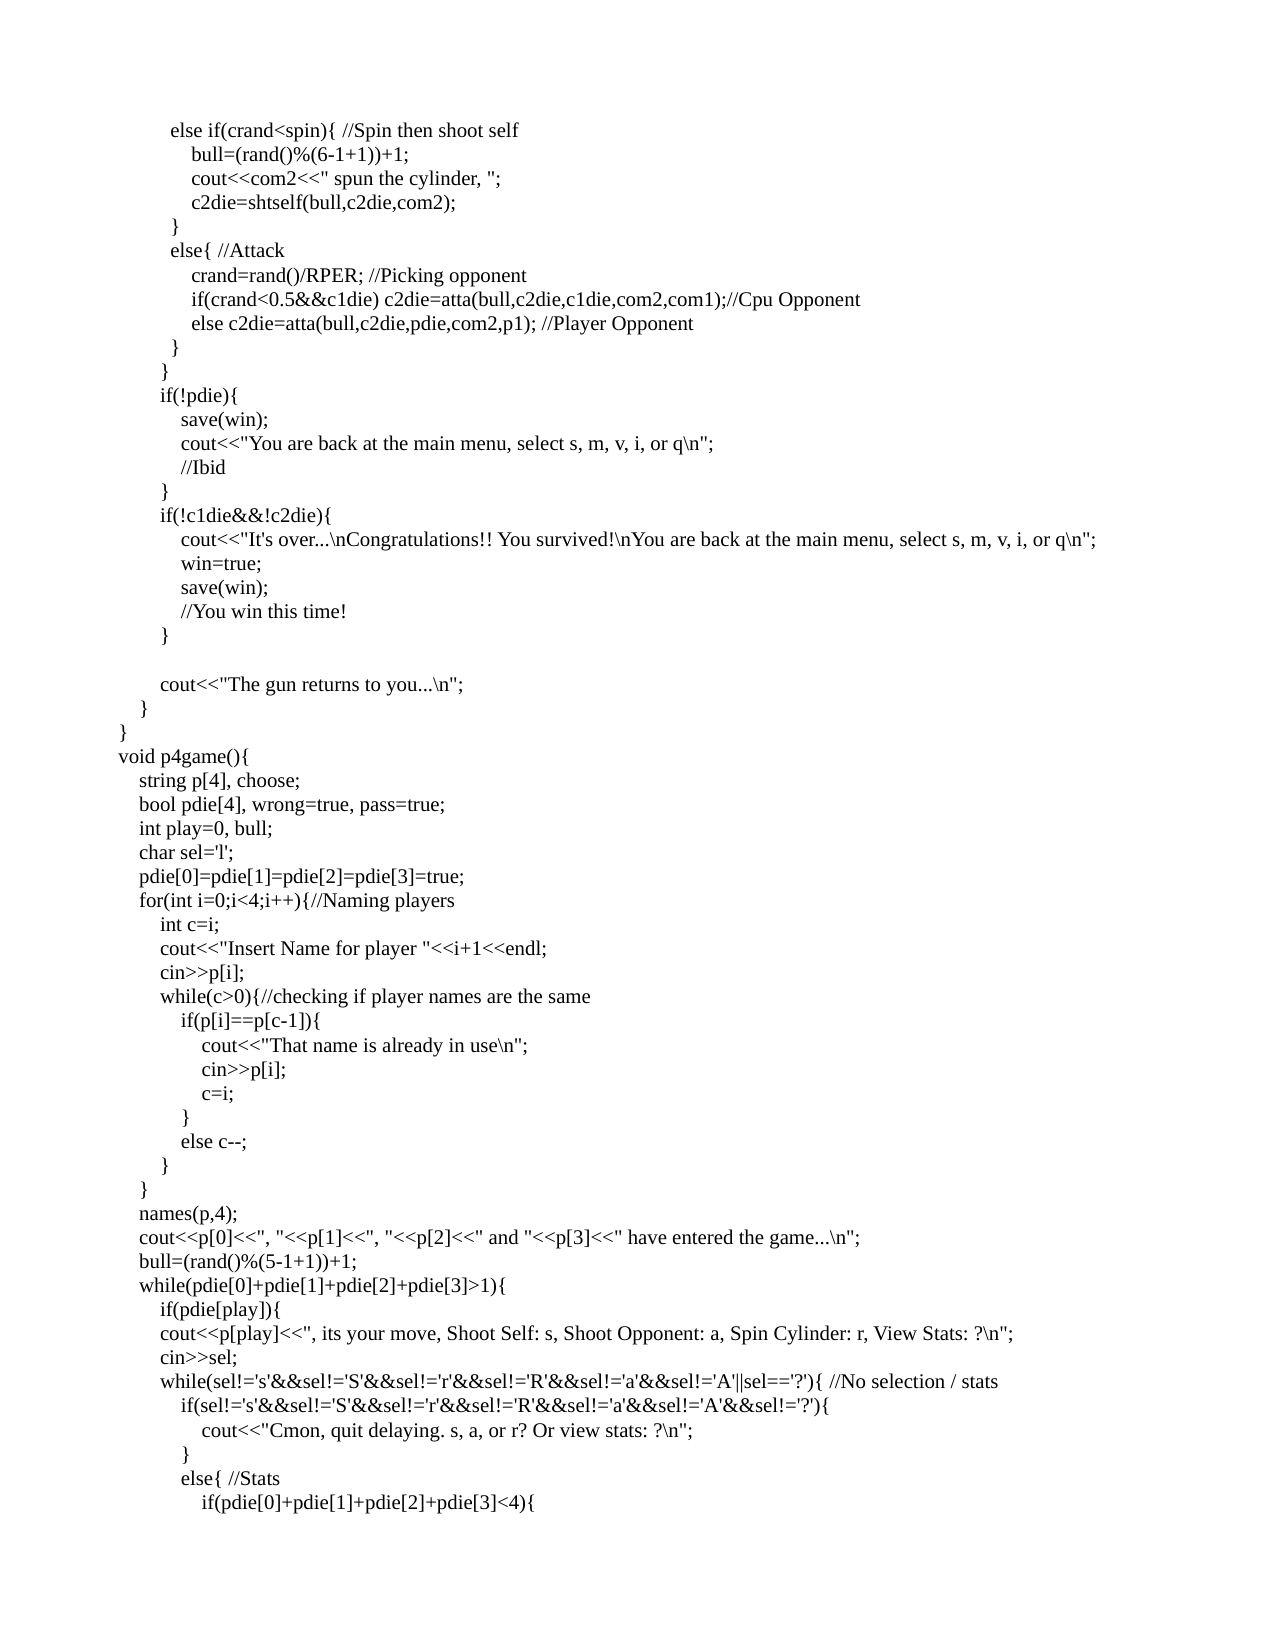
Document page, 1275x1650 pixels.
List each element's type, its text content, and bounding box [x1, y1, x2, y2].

text names(p,4); [118, 1201, 1157, 1225]
text cout<<com2<<" spun the cylinder, "; [118, 166, 1157, 190]
text cin>>p[i]; [118, 960, 1157, 984]
text c=i; [118, 1081, 1157, 1105]
text pdie[0]=pdie[1]=pdie[2]=pdie[3]=true; [118, 864, 1157, 888]
text bull=(rand()%(6-1+1))+1; [118, 142, 1157, 166]
text cout<<"The gun returns to you...\n"; [118, 672, 1157, 696]
text else{ //Attack [118, 238, 1157, 262]
text win=true; [118, 551, 1157, 575]
text } [118, 623, 1157, 647]
text } [118, 1105, 1157, 1129]
text cin>>p[i]; [118, 1057, 1157, 1081]
text cout<<"Cmon, quit delaying. s, a, or r? Or view stats: ?\n"; [118, 1417, 1157, 1442]
text } [118, 479, 1157, 503]
text while(sel!='s'&&sel!='S'&&sel!='r'&&sel!='R'&&sel!='a'&&sel!='A'||sel=='?'){ //No selection / stats [118, 1369, 1157, 1393]
text else{ //Stats [118, 1466, 1157, 1490]
text if(!c1die&&!c2die){ [118, 503, 1157, 527]
text cout<<"You are back at the main menu, select s, m, v, i, or q\n"; [118, 431, 1157, 455]
text bull=(rand()%(5-1+1))+1; [118, 1249, 1157, 1273]
text save(win); [118, 575, 1157, 599]
text } [118, 720, 1157, 744]
text cout<<p[0]<<", "<<p[1]<<", "<<p[2]<<" and "<<p[3]<<" have entered the game...\n"; [118, 1225, 1157, 1249]
text else c2die=atta(bull,c2die,pdie,com2,p1); //Player Opponent [118, 311, 1157, 335]
text void p4game(){ [118, 744, 1157, 768]
text } [118, 696, 1157, 720]
text //You win this time! [118, 599, 1157, 623]
text cout<<"That name is already in use\n"; [118, 1032, 1157, 1057]
text if(pdie[0]+pdie[1]+pdie[2]+pdie[3]<4){ [118, 1490, 1157, 1514]
text //Ibid [118, 455, 1157, 479]
text int play=0, bull; [118, 816, 1157, 840]
text if(p[i]==p[c-1]){ [118, 1008, 1157, 1032]
text string p[4], choose; [118, 768, 1157, 792]
text c2die=shtself(bull,c2die,com2); [118, 190, 1157, 214]
text } [118, 335, 1157, 359]
text } [118, 214, 1157, 238]
text if(crand<0.5&&c1die) c2die=atta(bull,c2die,c1die,com2,com1);//Cpu Opponent [118, 287, 1157, 311]
text cout<<"Insert Name for player "<<i+1<<endl; [118, 936, 1157, 960]
text int c=i; [118, 912, 1157, 936]
text save(win); [118, 407, 1157, 431]
text cout<<p[play]<<", its your move, Shoot Self: s, Shoot Opponent: a, Spin Cylinder: r, View Stats: ?\n"; [118, 1321, 1157, 1345]
text cout<<"It's over...\nCongratulations!! You survived!\nYou are back at the main menu, select s, m, v, i, or q\n"; [118, 527, 1157, 551]
text } [118, 359, 1157, 383]
text else c--; [118, 1129, 1157, 1153]
text if(!pdie){ [118, 383, 1157, 407]
text if(pdie[play]){ [118, 1297, 1157, 1321]
text else if(crand<spin){ //Spin then shoot self [118, 118, 1157, 142]
text while(c>0){//checking if player names are the same [118, 984, 1157, 1008]
text } [118, 1153, 1157, 1177]
text } [118, 1177, 1157, 1201]
text for(int i=0;i<4;i++){//Naming players [118, 888, 1157, 912]
text if(sel!='s'&&sel!='S'&&sel!='r'&&sel!='R'&&sel!='a'&&sel!='A'&&sel!='?'){ [118, 1393, 1157, 1417]
text char sel='l'; [118, 840, 1157, 864]
text crand=rand()/RPER; //Picking opponent [118, 262, 1157, 287]
text cin>>sel; [118, 1345, 1157, 1369]
text bool pdie[4], wrong=true, pass=true; [118, 792, 1157, 816]
text } [118, 1442, 1157, 1466]
text while(pdie[0]+pdie[1]+pdie[2]+pdie[3]>1){ [118, 1273, 1157, 1297]
